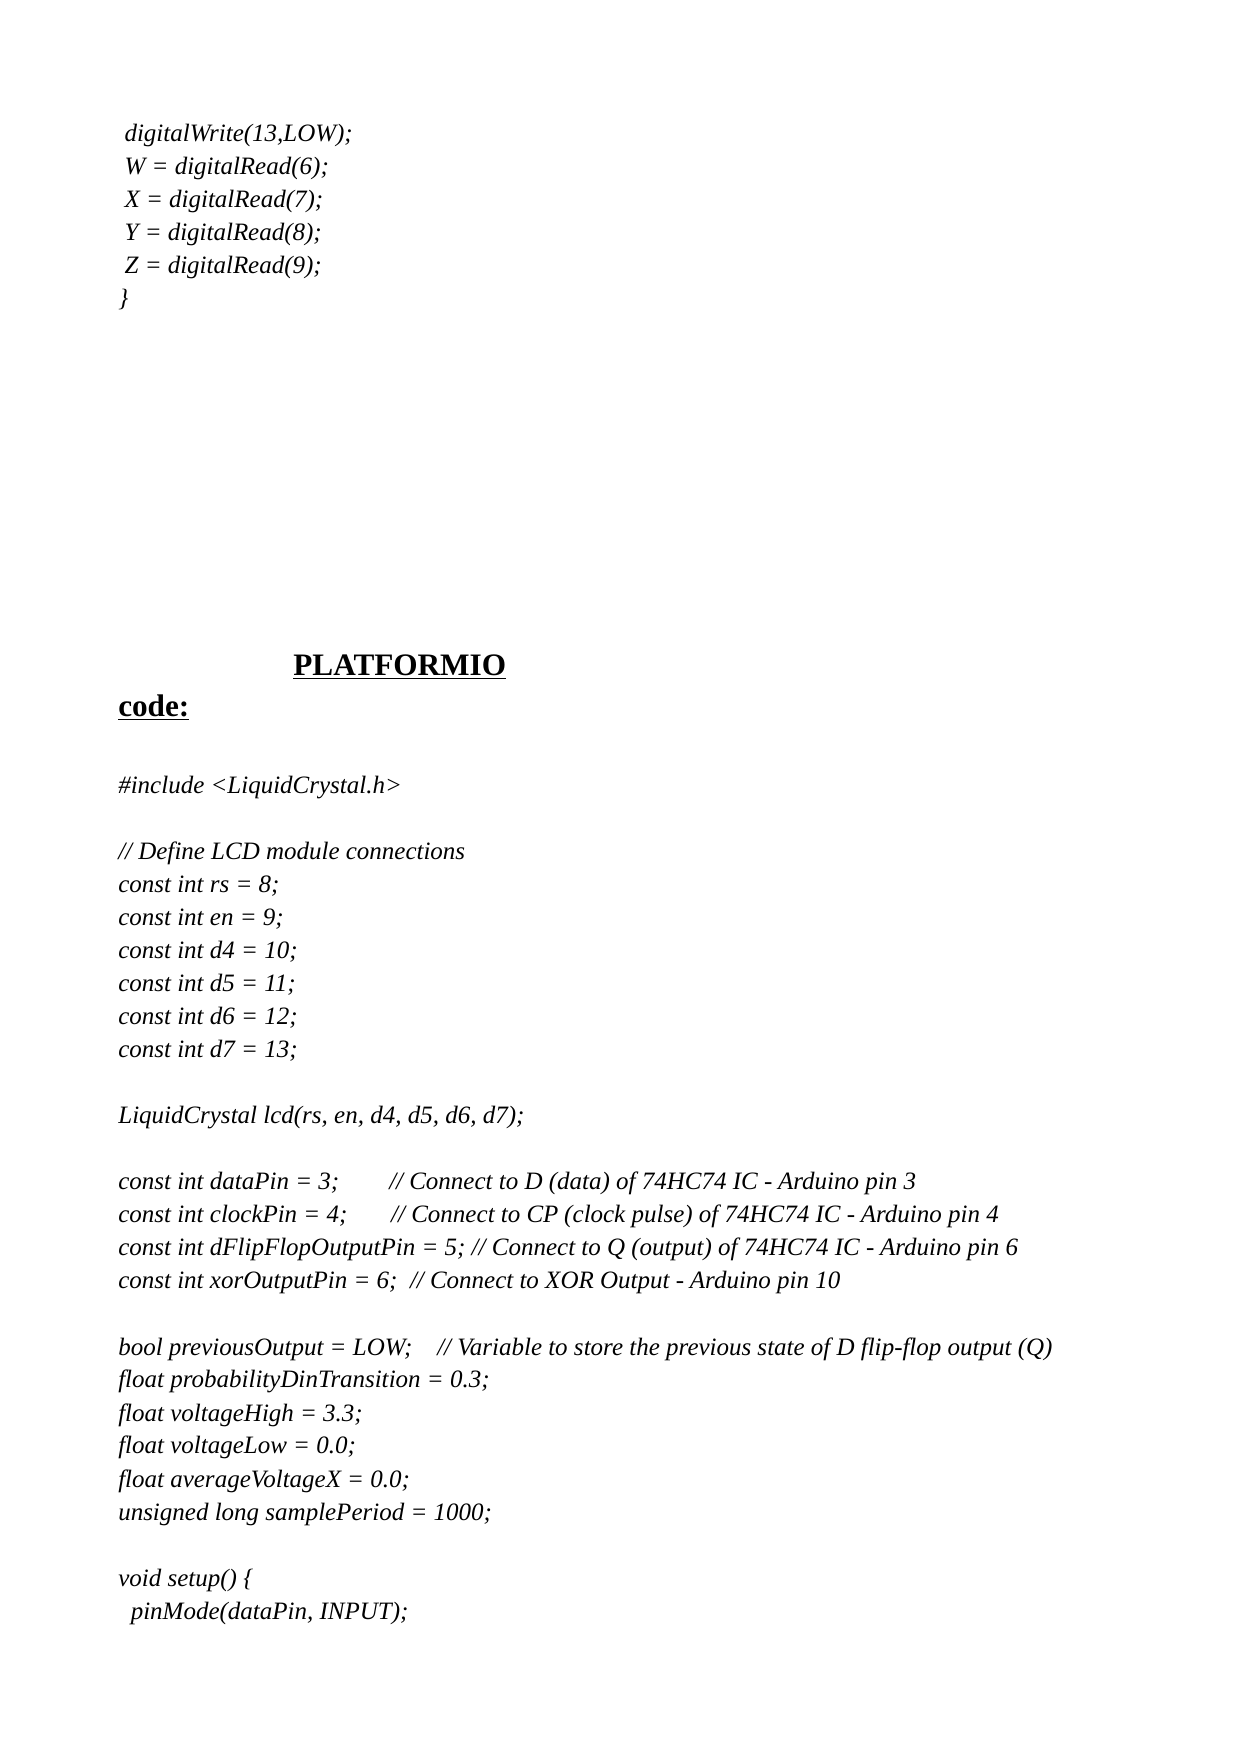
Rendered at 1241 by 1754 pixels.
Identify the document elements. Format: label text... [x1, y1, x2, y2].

text float averageVoltageX = 0.0; [118, 1464, 1122, 1492]
text const int clockPin = 4; // Connect to CP (clock pulse) of 74HC74 IC - Arduino pin 4 [118, 1199, 1122, 1228]
text const int xorOutputPin = 6; // Connect to XOR Output - Arduino pin 10 [118, 1266, 1122, 1294]
text const int d7 = 13; [118, 1034, 1122, 1063]
text #include <LiquidCrystal.h> [118, 770, 1122, 799]
text const int d5 = 11; [118, 968, 1122, 997]
text code: [118, 688, 1122, 724]
text const int en = 9; [118, 902, 1122, 931]
text unsigned long samplePeriod = 1000; [118, 1497, 1122, 1525]
text void setup() { [118, 1563, 1122, 1591]
text float voltageLow = 0.0; [118, 1431, 1122, 1459]
text W = digitalRead(6); [118, 151, 1122, 180]
text } [118, 283, 1122, 312]
text float voltageHigh = 3.3; [118, 1398, 1122, 1426]
text pinMode(dataPin, INPUT); [118, 1596, 1122, 1624]
text X = digitalRead(7); [118, 184, 1122, 213]
text // Define LCD module connections [118, 836, 1122, 865]
text bool previousOutput = LOW; // Variable to store the previous state of D flip-flop output (Q) [118, 1332, 1122, 1360]
text PLATFORMIO [118, 646, 1122, 682]
text const int d4 = 10; [118, 935, 1122, 964]
text Y = digitalRead(8); [118, 217, 1122, 246]
text const int dataPin = 3; // Connect to D (data) of 74HC74 IC - Arduino pin 3 [118, 1166, 1122, 1195]
text Z = digitalRead(9); [118, 250, 1122, 279]
text const int dFlipFlopOutputPin = 5; // Connect to Q (output) of 74HC74 IC - Arduino pin 6 [118, 1232, 1122, 1261]
text float probabilityDinTransition = 0.3; [118, 1364, 1122, 1393]
text const int d6 = 12; [118, 1001, 1122, 1030]
text LiquidCrystal lcd(rs, en, d4, d5, d6, d7); [118, 1100, 1122, 1129]
text digitalWrite(13,LOW); [118, 118, 1122, 147]
text const int rs = 8; [118, 869, 1122, 898]
